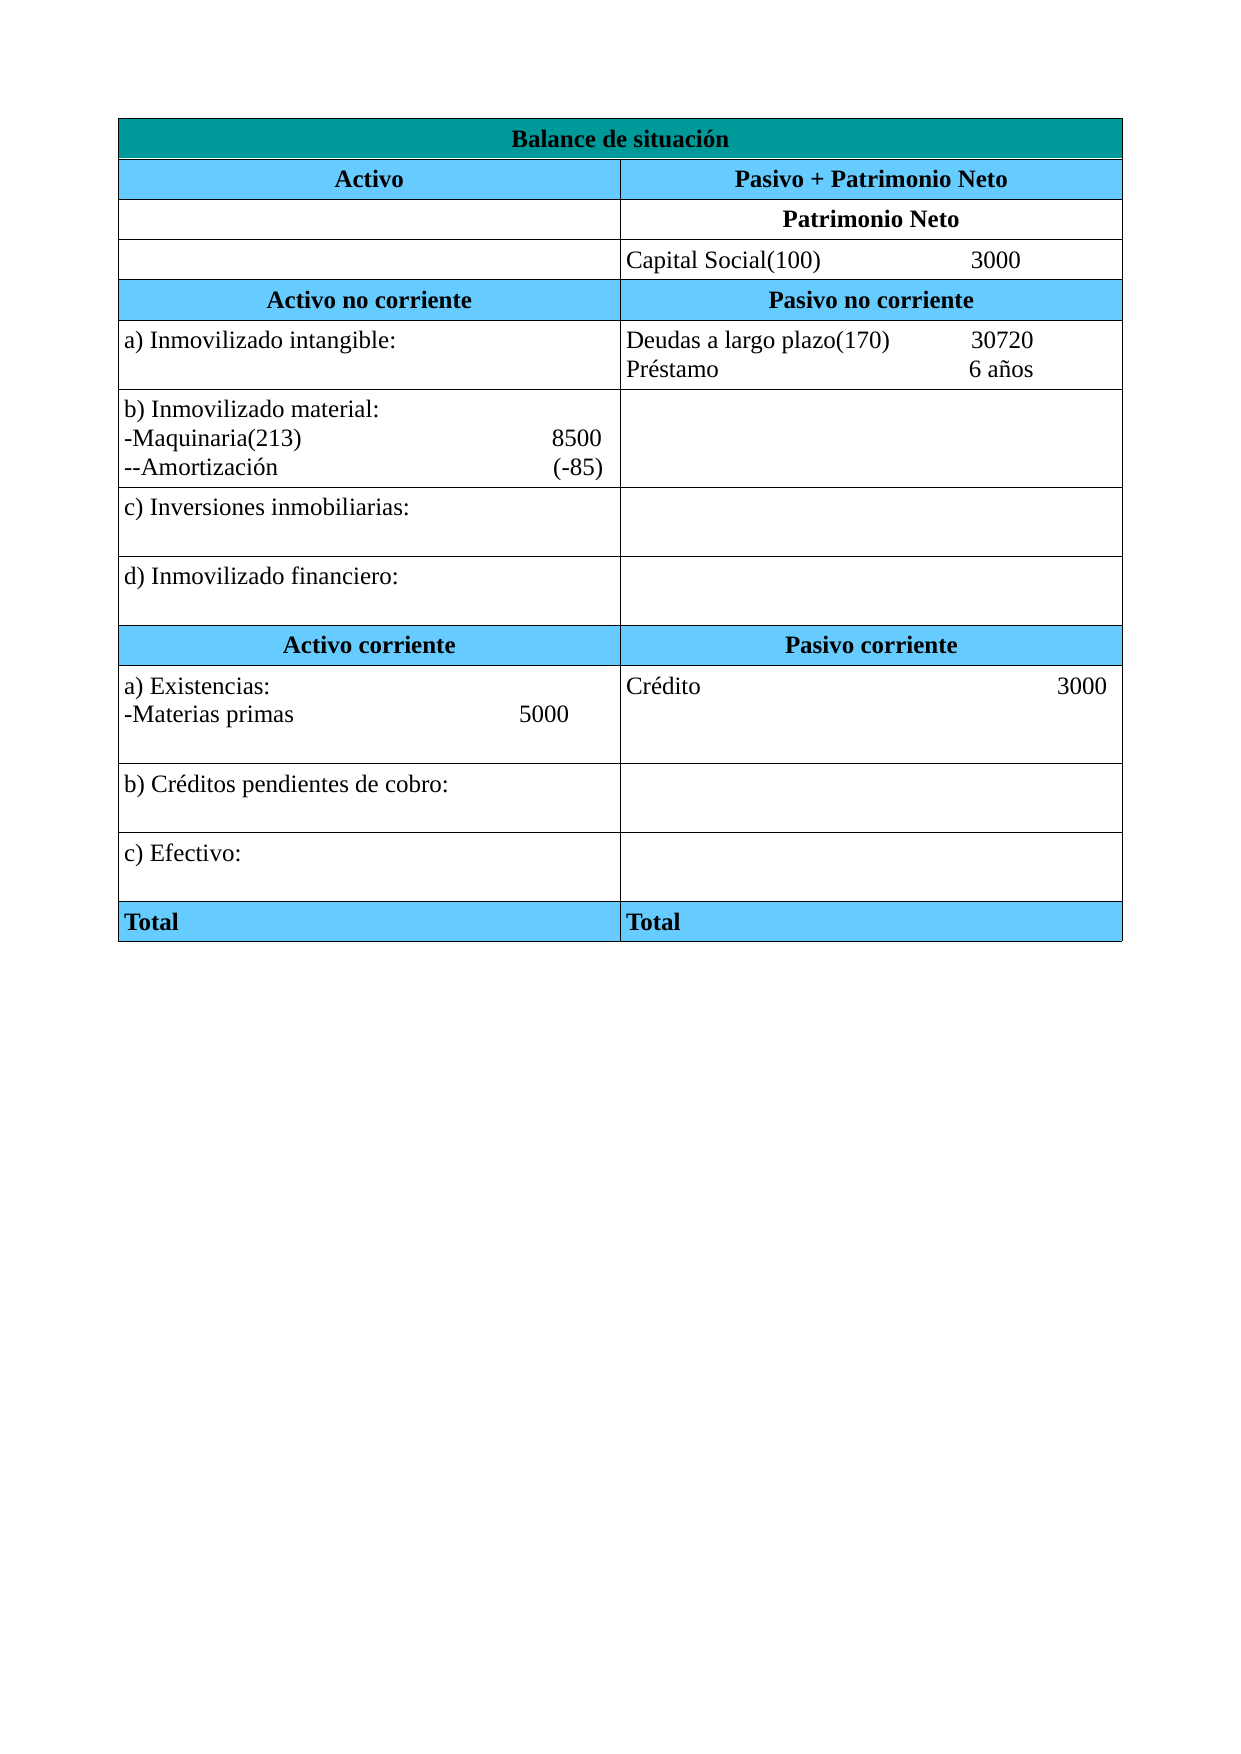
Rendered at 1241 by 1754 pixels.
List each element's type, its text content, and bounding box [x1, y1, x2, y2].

table_cell [119, 240, 620, 279]
table_cell a) Inmovilizado intangible: [119, 321, 620, 389]
table_cell b) Inmovilizado material: -Maquinaria(213) 8500 --Amortización (-85) [119, 390, 620, 487]
table_cell c) Inversiones inmobiliarias: [119, 488, 620, 556]
table_cell c) Efectivo: [119, 833, 620, 901]
table_cell [119, 200, 620, 239]
table_cell [621, 488, 1122, 556]
table_cell [621, 390, 1122, 487]
table_cell [621, 764, 1122, 832]
table_cell Total [621, 902, 1122, 941]
table_header Balance de situación [119, 119, 1122, 158]
table_cell Total [119, 902, 620, 941]
table_cell Pasivo + Patrimonio Neto [621, 160, 1122, 199]
table_cell Activo [119, 160, 620, 199]
table_cell [621, 557, 1122, 625]
table_cell Pasivo corriente [621, 626, 1122, 665]
table_cell Patrimonio Neto [621, 200, 1122, 239]
table_cell Crédito 3000 [621, 666, 1122, 763]
table_cell [621, 833, 1122, 901]
table_cell Activo no corriente [119, 280, 620, 320]
table_cell a) Existencias: -Materias primas 5000 [119, 666, 620, 763]
table_cell Capital Social(100) 3000 [621, 240, 1122, 279]
table_cell Deudas a largo plazo(170) 30720 Préstamo 6 años [621, 321, 1122, 389]
table_cell b) Créditos pendientes de cobro: [119, 764, 620, 832]
table_cell Pasivo no corriente [621, 280, 1122, 320]
table_cell Activo corriente [119, 626, 620, 665]
table_cell d) Inmovilizado financiero: [119, 557, 620, 625]
